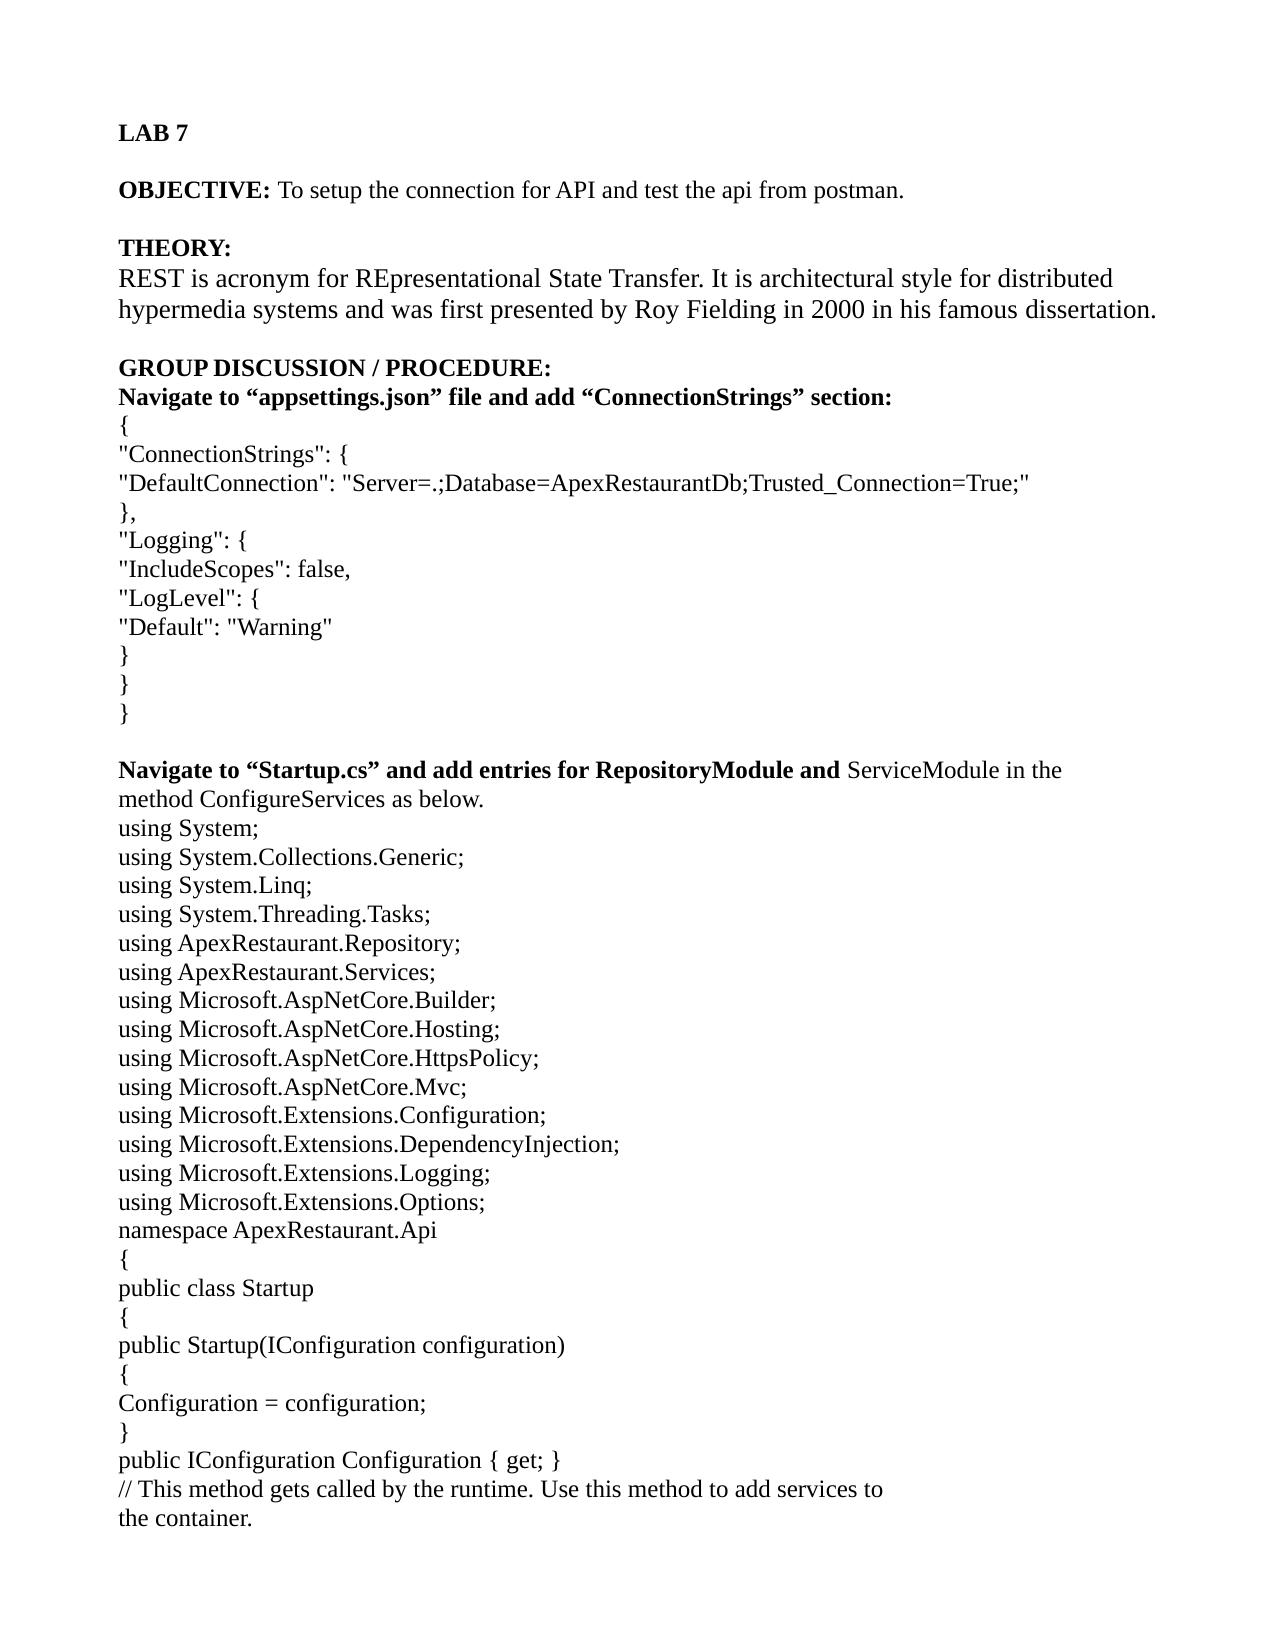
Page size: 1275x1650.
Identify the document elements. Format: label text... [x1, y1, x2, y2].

text public IConfiguration Configuration { get; } [118, 1445, 1157, 1474]
text { [118, 410, 1157, 439]
text { [118, 1302, 1157, 1330]
text using Microsoft.Extensions.Options; [118, 1187, 1157, 1215]
text using System.Threading.Tasks; [118, 899, 1157, 928]
text LAB 7 [118, 118, 1157, 147]
text using Microsoft.AspNetCore.Builder; [118, 985, 1157, 1014]
text public class Startup [118, 1273, 1157, 1302]
text using ApexRestaurant.Repository; [118, 928, 1157, 957]
text "DefaultConnection": "Server=.;Database=ApexRestaurantDb;Trusted_Connection=True;" [118, 468, 1157, 497]
text using Microsoft.AspNetCore.Hosting; [118, 1014, 1157, 1043]
text { [118, 1359, 1157, 1388]
text } [118, 1417, 1157, 1445]
text using Microsoft.Extensions.Logging; [118, 1158, 1157, 1187]
text REST is acronym for REpresentational State Transfer. It is architectural style for distributed hypermedia systems and was first presented by Roy Fielding in 2000 in his famous dissertation. [118, 262, 1157, 324]
text "ConnectionStrings": { [118, 439, 1157, 468]
text GROUP DISCUSSION / PROCEDURE: [118, 353, 1157, 382]
text using Microsoft.Extensions.DependencyInjection; [118, 1129, 1157, 1158]
text }, [118, 497, 1157, 525]
text { [118, 1244, 1157, 1273]
text the container. [118, 1503, 1157, 1532]
text using System; [118, 813, 1157, 842]
text "IncludeScopes": false, [118, 554, 1157, 583]
text using System.Collections.Generic; [118, 842, 1157, 870]
text Navigate to “Startup.cs” and add entries for RepositoryModule and ServiceModule in the [118, 755, 1157, 784]
text public Startup(IConfiguration configuration) [118, 1330, 1157, 1359]
text using Microsoft.AspNetCore.HttpsPolicy; [118, 1043, 1157, 1072]
text using Microsoft.Extensions.Configuration; [118, 1100, 1157, 1129]
text method ConfigureServices as below. [118, 784, 1157, 813]
text Configuration = configuration; [118, 1388, 1157, 1417]
text Navigate to “appsettings.json” file and add “ConnectionStrings” section: [118, 382, 1157, 410]
text using Microsoft.AspNetCore.Mvc; [118, 1072, 1157, 1100]
text "Default": "Warning" [118, 612, 1157, 640]
text } [118, 698, 1157, 727]
text namespace ApexRestaurant.Api [118, 1215, 1157, 1244]
text THEORY: [118, 233, 1157, 262]
text "LogLevel": { [118, 583, 1157, 612]
text // This method gets called by the runtime. Use this method to add services to [118, 1474, 1157, 1503]
text "Logging": { [118, 525, 1157, 554]
text using System.Linq; [118, 870, 1157, 899]
text using ApexRestaurant.Services; [118, 957, 1157, 985]
text } [118, 669, 1157, 698]
text OBJECTIVE: To setup the connection for API and test the api from postman. [118, 176, 1157, 204]
text } [118, 640, 1157, 669]
